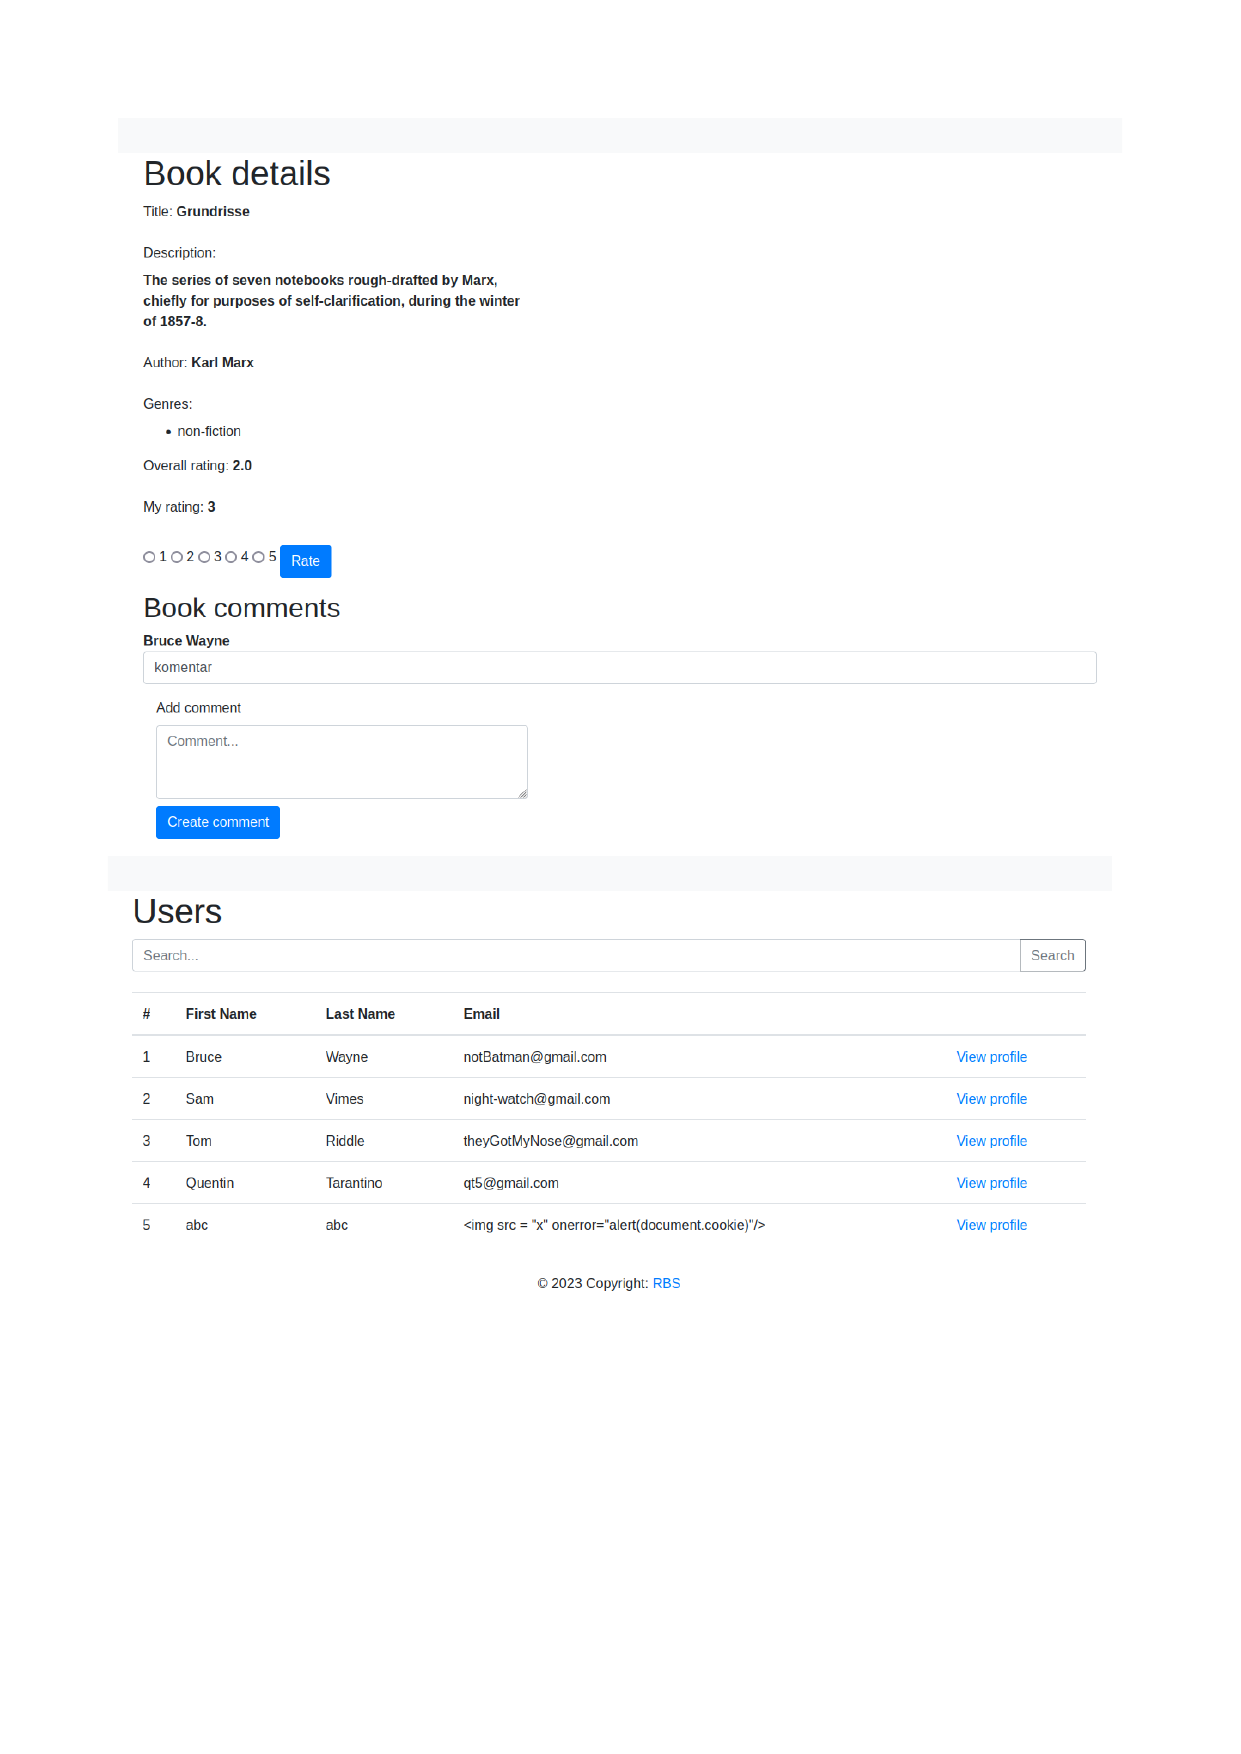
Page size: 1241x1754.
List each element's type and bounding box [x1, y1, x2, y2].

picture [107, 118, 1123, 1602]
